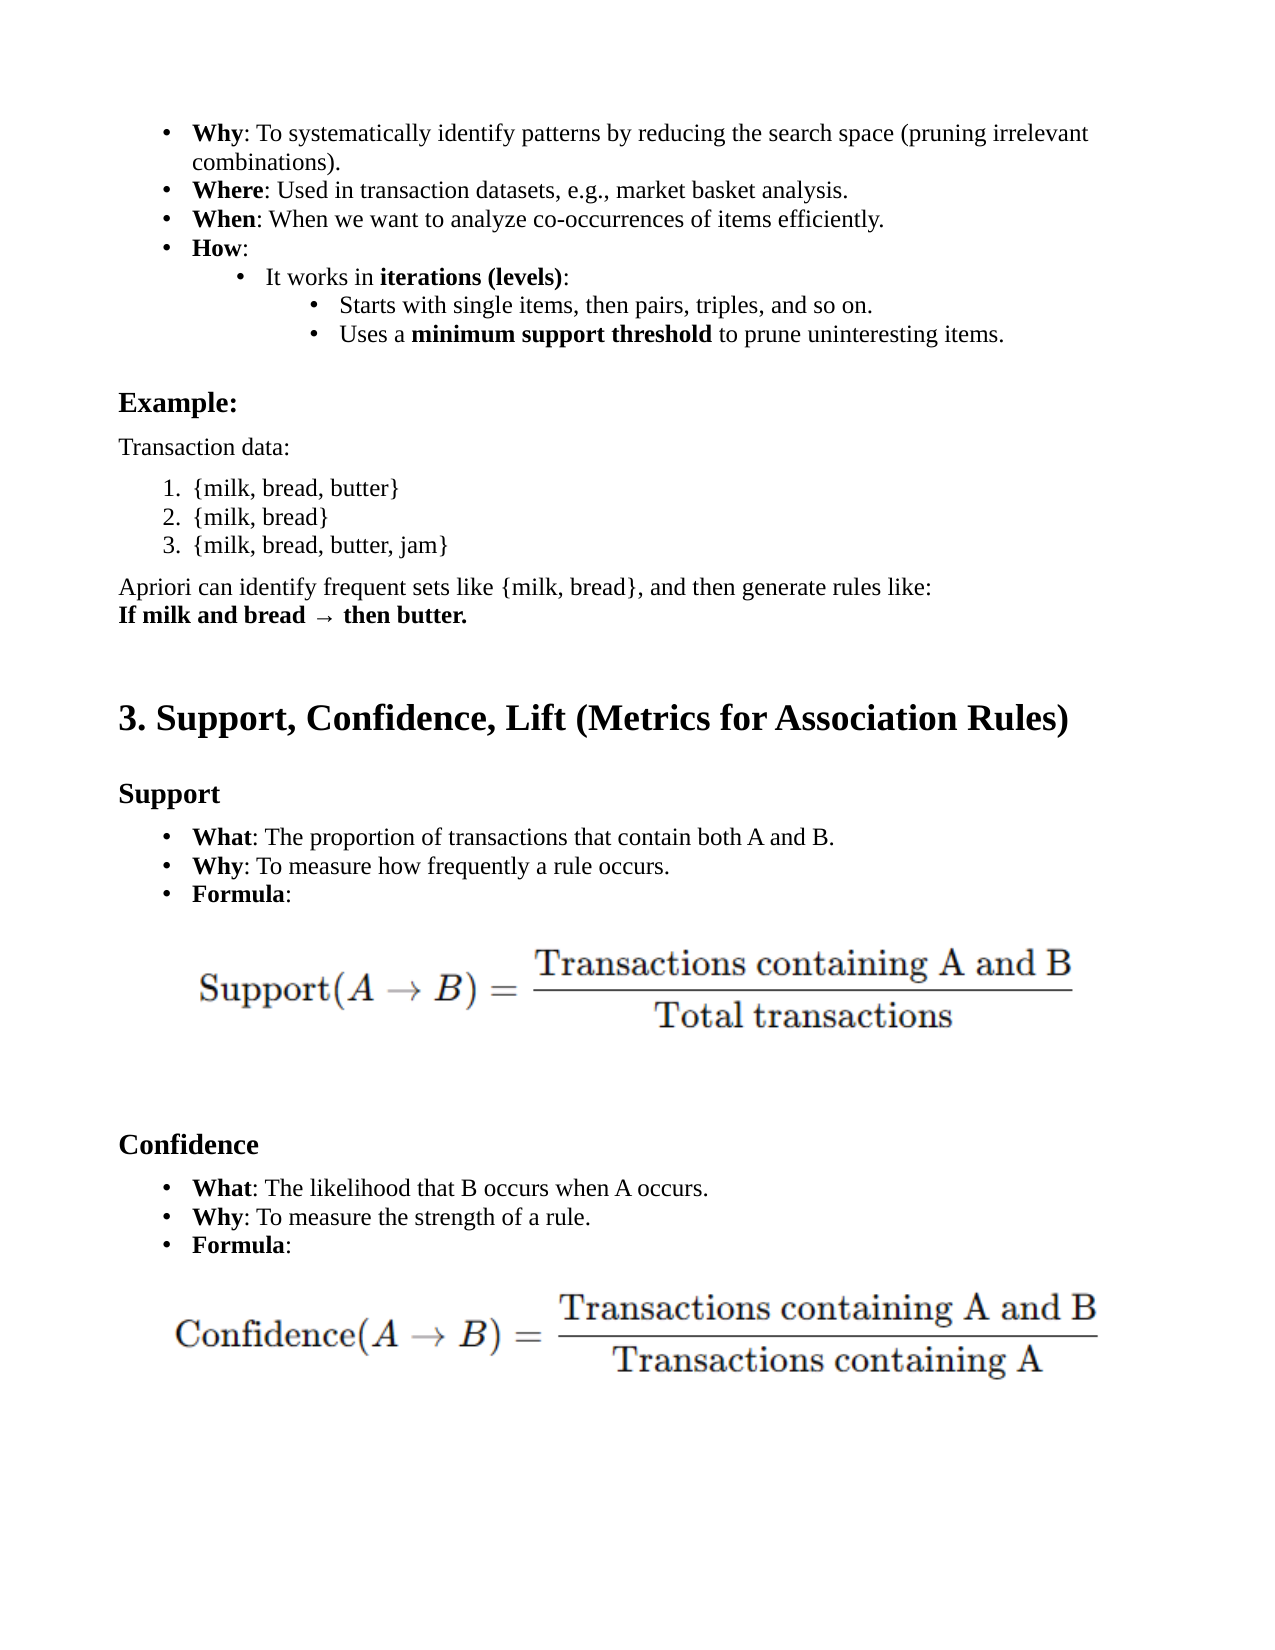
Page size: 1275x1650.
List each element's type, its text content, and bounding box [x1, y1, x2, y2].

list Where: Used in transaction datasets, e.g., market basket analysis. [162, 176, 1157, 204]
text Apriori can identify frequent sets like {milk, bread}, and then generate rules like: If milk and bread → then butter. [118, 572, 1157, 629]
list Formula: [162, 879, 1157, 908]
list Uses a minimum support threshold to prune uninteresting items. [309, 319, 1157, 348]
subtitle Confidence [118, 1127, 1157, 1160]
list {milk, bread} [162, 502, 1157, 530]
list Formula: [162, 1230, 1157, 1259]
text Transaction data: [118, 432, 1157, 460]
list How: [162, 233, 1157, 262]
list It works in iterations (levels): [236, 262, 1157, 291]
list {milk, bread, butter} [162, 473, 1157, 502]
list Starts with single items, then pairs, triples, and so on. [309, 291, 1157, 319]
list Why: To systematically identify patterns by reducing the search space (pruning irrelevant combinations). [162, 118, 1157, 176]
list What: The proportion of transactions that contain both A and B. [162, 822, 1157, 851]
picture [171, 920, 1104, 1045]
list When: When we want to analyze co-occurrences of items efficiently. [162, 204, 1157, 233]
list {milk, bread, butter, jam} [162, 530, 1157, 559]
list What: The likelihood that B occurs when A occurs. [162, 1173, 1157, 1202]
picture [166, 1271, 1109, 1386]
list Why: To measure the strength of a rule. [162, 1202, 1157, 1230]
list Why: To measure how frequently a rule occurs. [162, 851, 1157, 879]
subtitle Support [118, 776, 1157, 809]
subtitle Example: [118, 386, 1157, 419]
subtitle 3. Support, Confidence, Lift (Metrics for Association Rules) [118, 695, 1157, 738]
